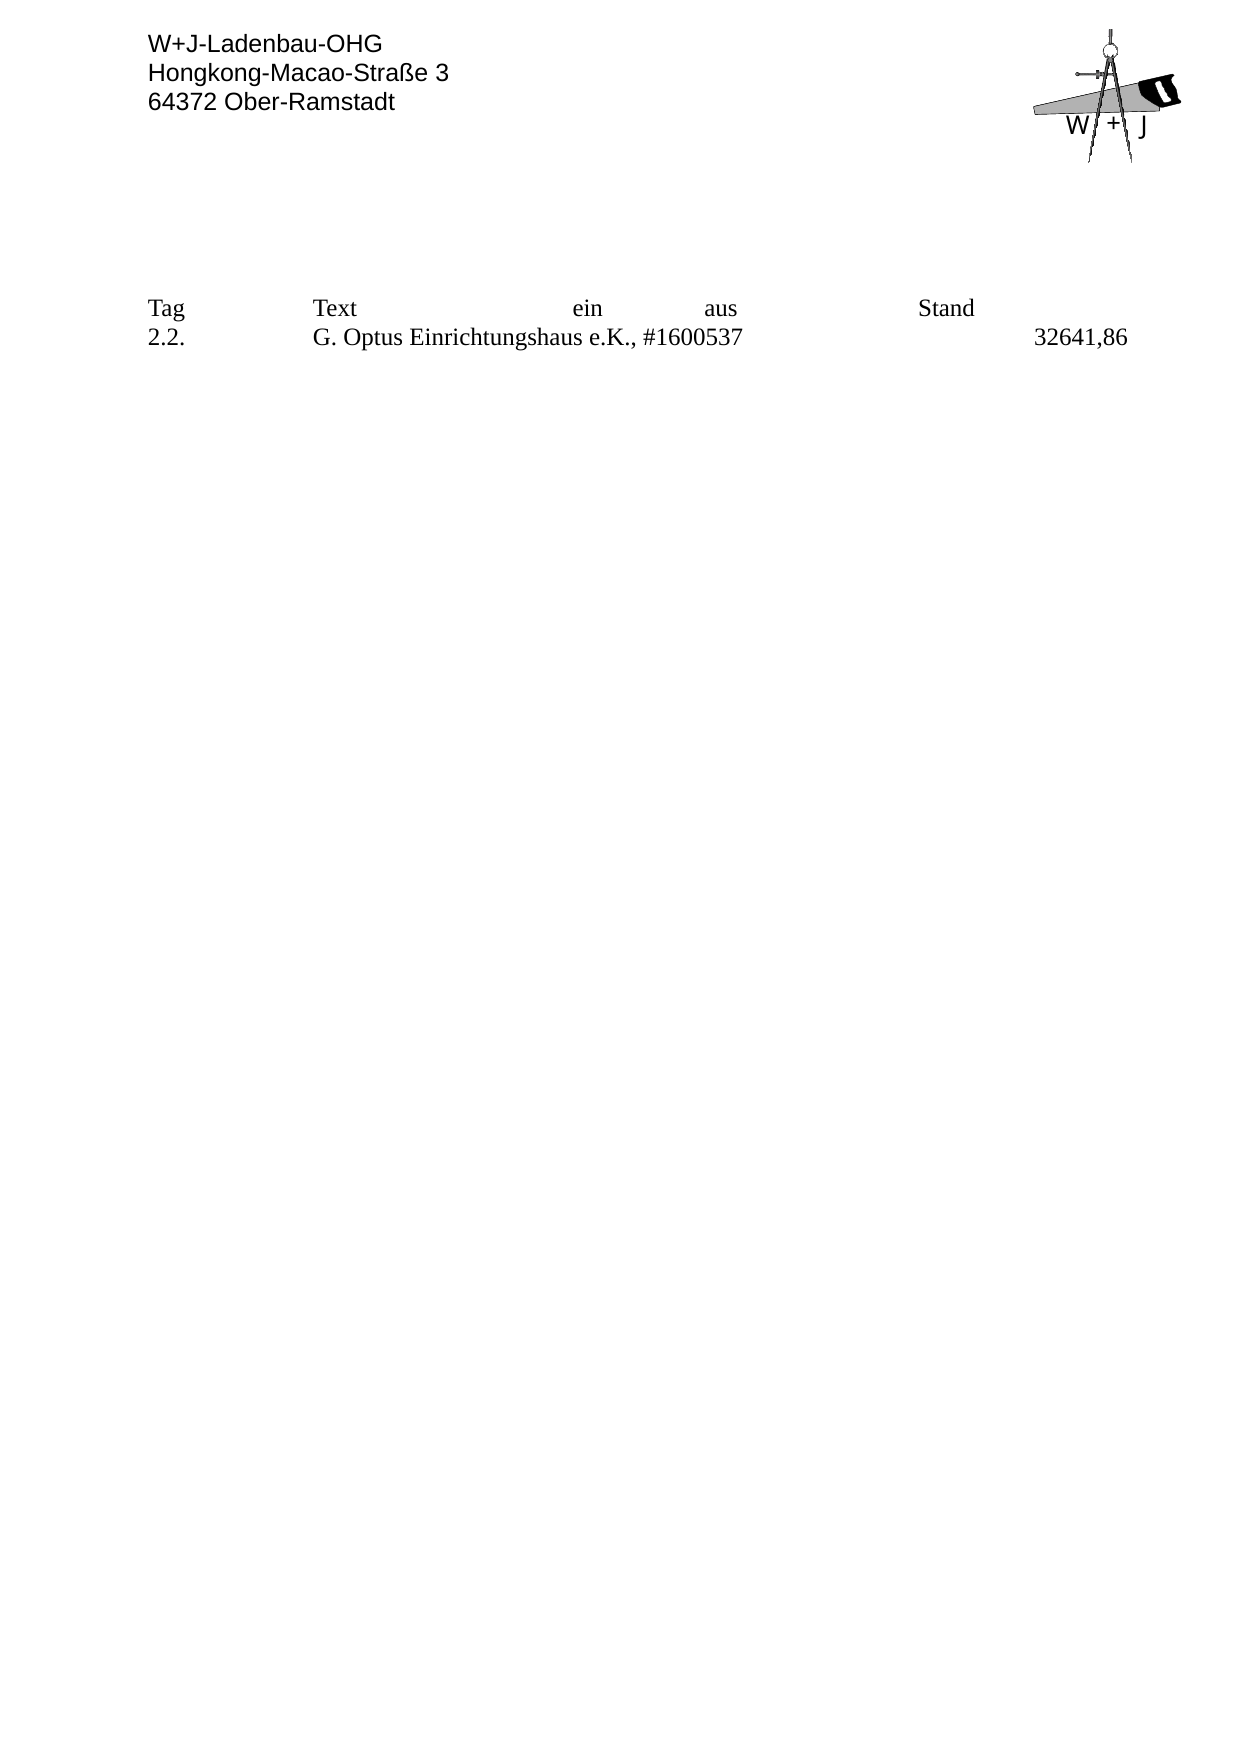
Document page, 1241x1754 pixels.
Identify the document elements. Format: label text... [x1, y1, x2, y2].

text Tag Text ein aus Stand 2.2. G. Optus Einrichtungshaus e.K., #1600537 32641,86 [148, 293, 1181, 350]
text [1112, 29, 1181, 100]
text W+J-Ladenbau-OHG Hongkong-Macao-Straße 3 64372 Ober-Ramstadt [148, 29, 1109, 116]
